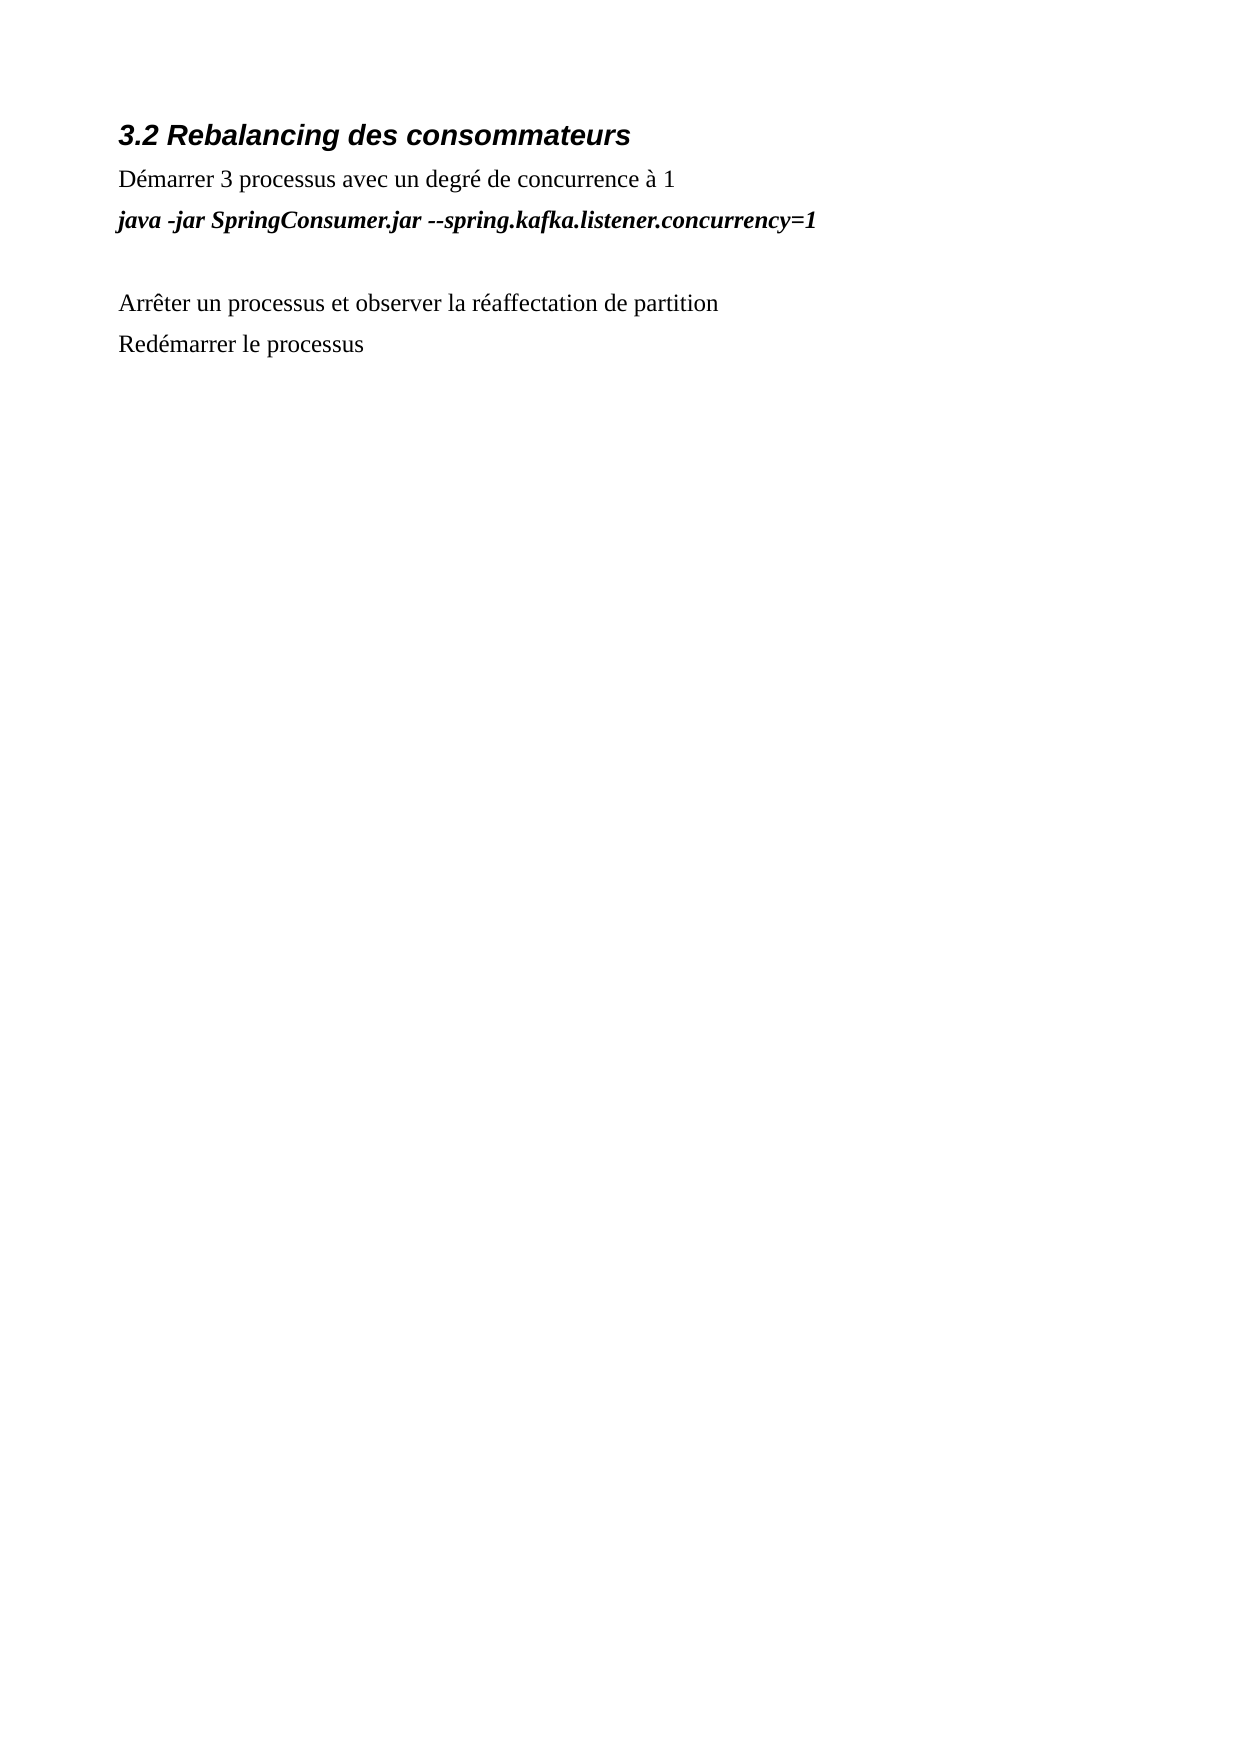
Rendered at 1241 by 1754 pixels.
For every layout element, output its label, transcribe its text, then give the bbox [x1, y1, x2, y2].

subtitle 3.2 Rebalancing des consommateurs [118, 118, 1122, 152]
text Arrêter un processus et observer la réaffectation de partition [118, 288, 1122, 317]
text Démarrer 3 processus avec un degré de concurrence à 1 [118, 164, 1122, 193]
text Redémarrer le processus [118, 329, 1122, 358]
text java -jar SpringConsumer.jar --spring.kafka.listener.concurrency=1 [118, 205, 1122, 234]
